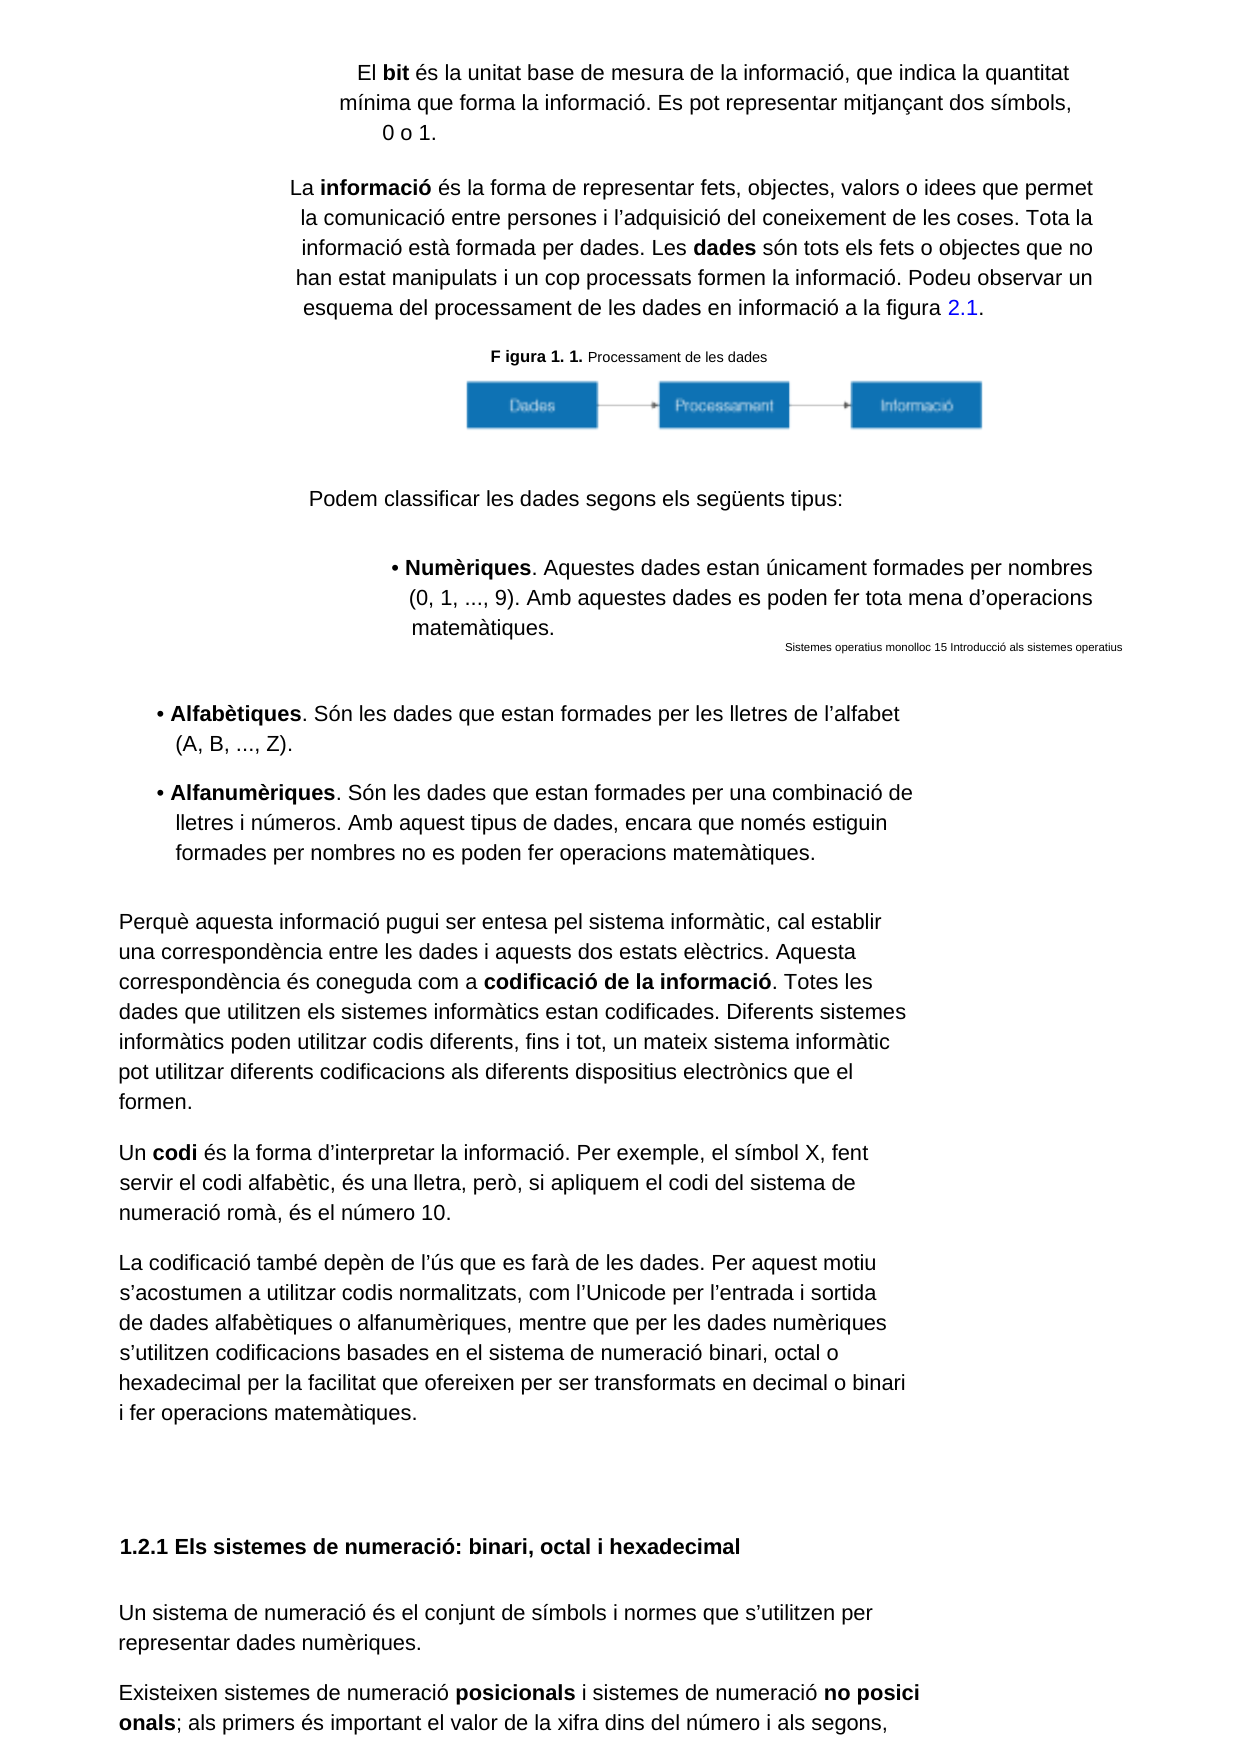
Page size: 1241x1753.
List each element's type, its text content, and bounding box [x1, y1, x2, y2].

text La codificació també depèn de l’ús que es farà de les dades. Per aquest motiu [118, 1250, 1122, 1275]
text • Numèriques. Aquestes dades estan únicament formades per nombres [0, 555, 1093, 580]
text Un sistema de numeració és el conjunt de símbols i normes que s’utilitzen per [118, 1599, 1122, 1625]
text onals; als primers és important el valor de la xifra dins del número i als segons, [119, 1710, 1122, 1735]
text una correspondència entre les dades i aquests dos estats elèctrics. Aquesta [118, 939, 1122, 964]
text F igura 1. 1. Processament de les dades [0, 347, 767, 366]
text correspondència és coneguda com a codificació de la informació. Totes les [119, 969, 1122, 994]
text han estat manipulats i un cop processats formen la informació. Podeu observar un [0, 265, 1093, 291]
picture [463, 379, 985, 435]
text s’utilitzen codificacions basades en el sistema de numeració binari, octal o [119, 1340, 1122, 1365]
text matemàtiques. [411, 615, 1122, 640]
text • Alfabètiques. Són les dades que estan formades per les lletres de l’alfabet [156, 701, 1122, 726]
text s’acostumen a utilitzar codis normalitzats, com l’Unicode per l’entrada i sortida [119, 1280, 1122, 1305]
text hexadecimal per la facilitat que ofereixen per ser transformats en decimal o binari [118, 1370, 1122, 1395]
text Existeixen sistemes de numeració posicionals i sistemes de numeració no posici [118, 1680, 1122, 1705]
text Sistemes operatius monolloc 15 Introducció als sistemes operatius [0, 640, 1123, 653]
text Perquè aquesta informació pugui ser entesa pel sistema informàtic, cal establir [118, 909, 1122, 934]
text Un codi és la forma d’interpretar la informació. Per exemple, el símbol X, fent [118, 1139, 1122, 1164]
text 0 o 1. [382, 120, 1122, 145]
text (0, 1, ..., 9). Amb aquestes dades es poden fer tota mena d’operacions [0, 585, 1093, 610]
text formen. [118, 1089, 1122, 1114]
text El bit és la unitat base de mesura de la informació, que indica la quantitat [0, 60, 1069, 85]
text i fer operacions matemàtiques. [118, 1400, 1122, 1425]
text 1.2.1 Els sistemes de numeració: binari, octal i hexadecimal [119, 1534, 1122, 1559]
text numeració romà, és el número 10. [118, 1199, 1122, 1224]
text dades que utilitzen els sistemes informàtics estan codificades. Diferents sistemes [119, 999, 1122, 1024]
text servir el codi alfabètic, és una lletra, però, si apliquem el codi del sistema de [119, 1169, 1122, 1194]
text esquema del processament de les dades en informació a la figura 2.1. [0, 295, 984, 321]
text representar dades numèriques. [118, 1629, 1122, 1655]
text informació està formada per dades. Les dades són tots els fets o objectes que no [0, 235, 1093, 261]
text formades per nombres no es poden fer operacions matemàtiques. [175, 839, 1122, 865]
text • Alfanumèriques. Són les dades que estan formades per una combinació de [156, 779, 1122, 805]
text lletres i números. Amb aquest tipus de dades, encara que només estiguin [175, 809, 1122, 835]
text pot utilitzar diferents codificacions als diferents dispositius electrònics que el [118, 1059, 1122, 1084]
text la comunicació entre persones i l’adquisició del coneixement de les coses. Tota la [0, 205, 1093, 231]
text Podem classificar les dades segons els següents tipus: [0, 486, 843, 511]
text (A, B, ..., Z). [175, 731, 1122, 756]
text mínima que forma la informació. Es pot representar mitjançant dos símbols, [0, 90, 1072, 115]
text informàtics poden utilitzar codis diferents, fins i tot, un mateix sistema informàtic [118, 1029, 1122, 1054]
text de dades alfabètiques o alfanumèriques, mentre que per les dades numèriques [119, 1310, 1122, 1335]
text La informació és la forma de representar fets, objectes, valors o idees que permet [0, 175, 1093, 201]
